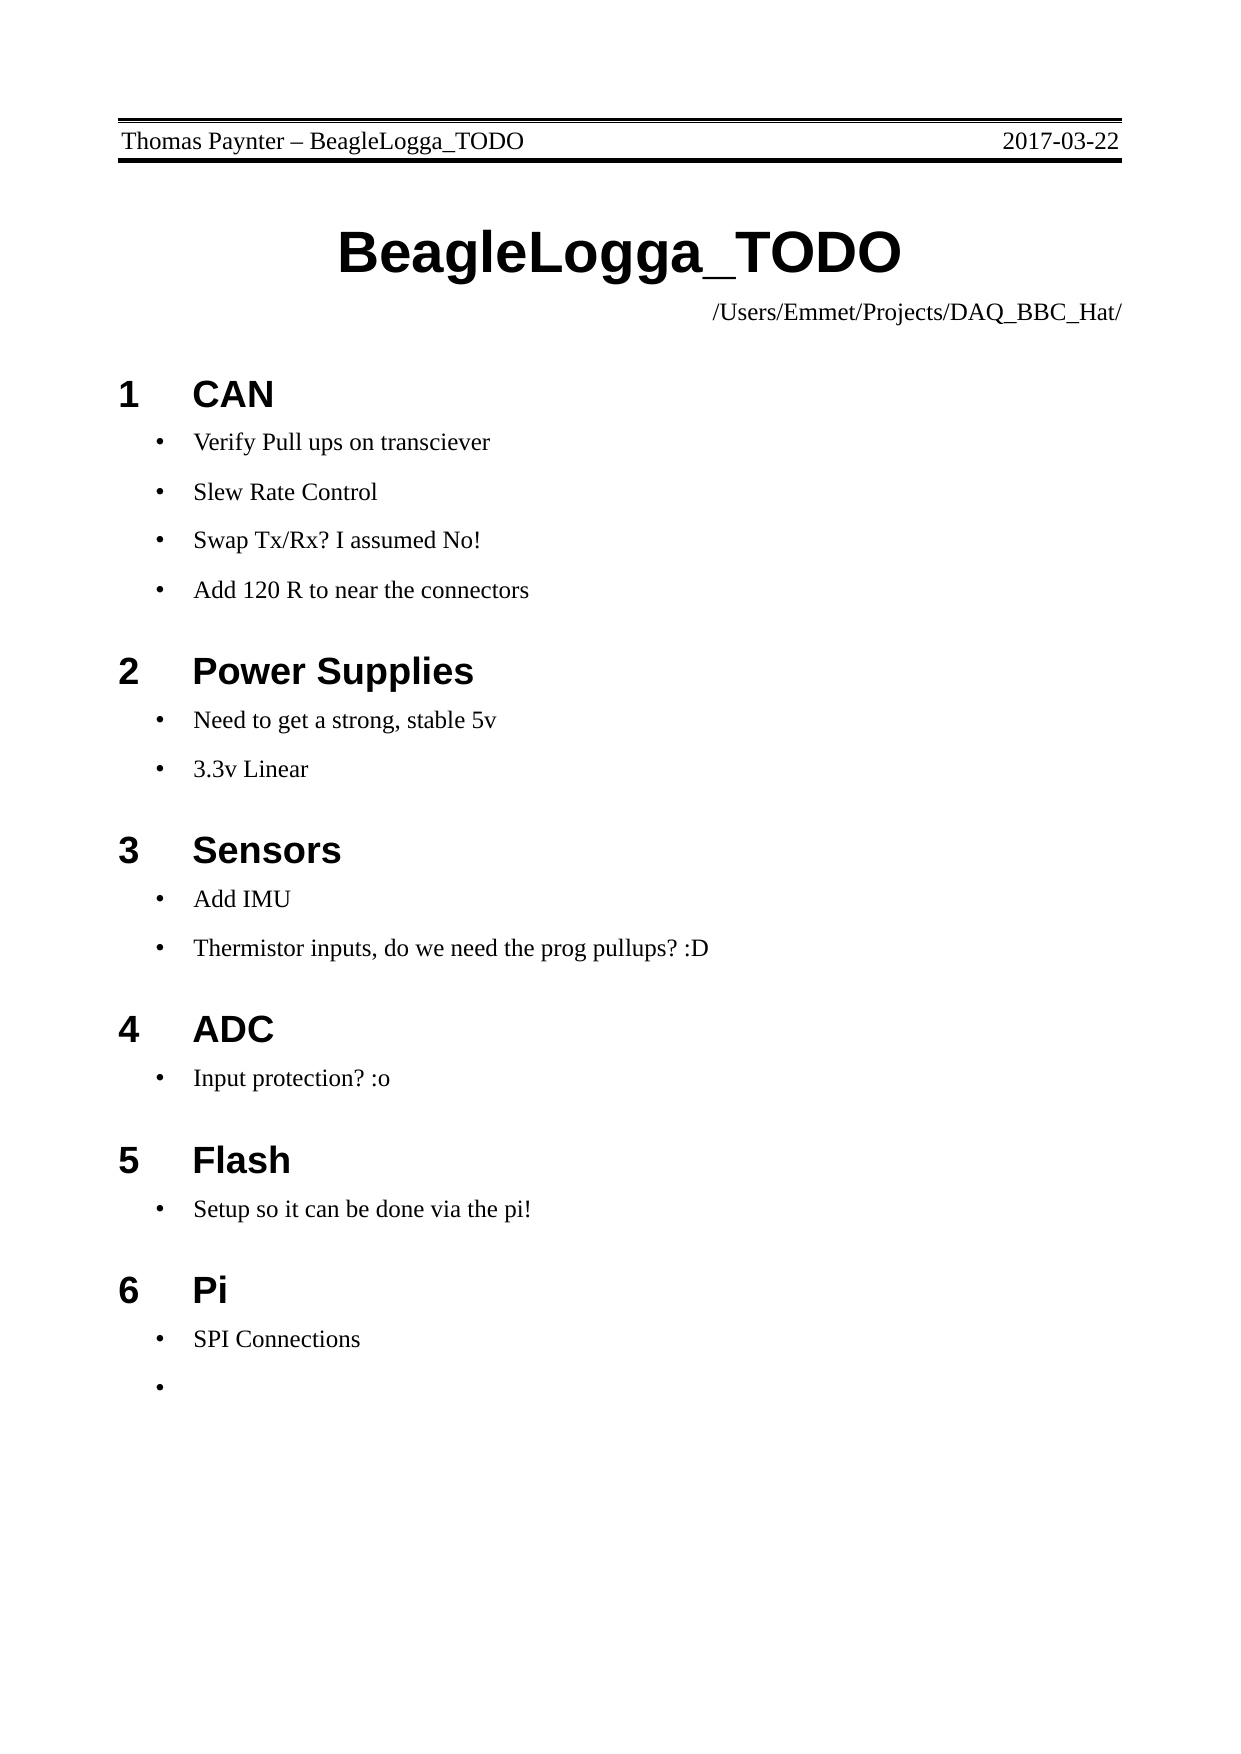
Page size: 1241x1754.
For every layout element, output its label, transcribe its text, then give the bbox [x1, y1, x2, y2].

list Thermistor inputs, do we need the prog pullups? :D [156, 933, 1122, 962]
text /Users/Emmet/Projects/DAQ_BBC_Hat/ [118, 297, 1122, 326]
subtitle ADC [118, 1007, 1122, 1051]
subtitle Power Supplies [118, 649, 1122, 692]
subtitle Pi [118, 1268, 1122, 1311]
list Add IMU [156, 884, 1122, 913]
list Setup so it can be done via the pi! [156, 1194, 1122, 1222]
list 3.3v Linear [156, 754, 1122, 783]
list Slew Rate Control [156, 477, 1122, 505]
title BeagleLogga_TODO [118, 218, 1122, 285]
list Input protection? :o [156, 1063, 1122, 1092]
list Verify Pull ups on transciever [156, 427, 1122, 456]
subtitle Flash [118, 1137, 1122, 1181]
subtitle Sensors [118, 828, 1122, 872]
list Add 120 R to near the connectors [156, 575, 1122, 603]
list SPI Connections [156, 1324, 1122, 1353]
list Swap Tx/Rx? I assumed No! [156, 526, 1122, 554]
list Need to get a strong, stable 5v [156, 705, 1122, 734]
subtitle CAN [118, 371, 1122, 415]
